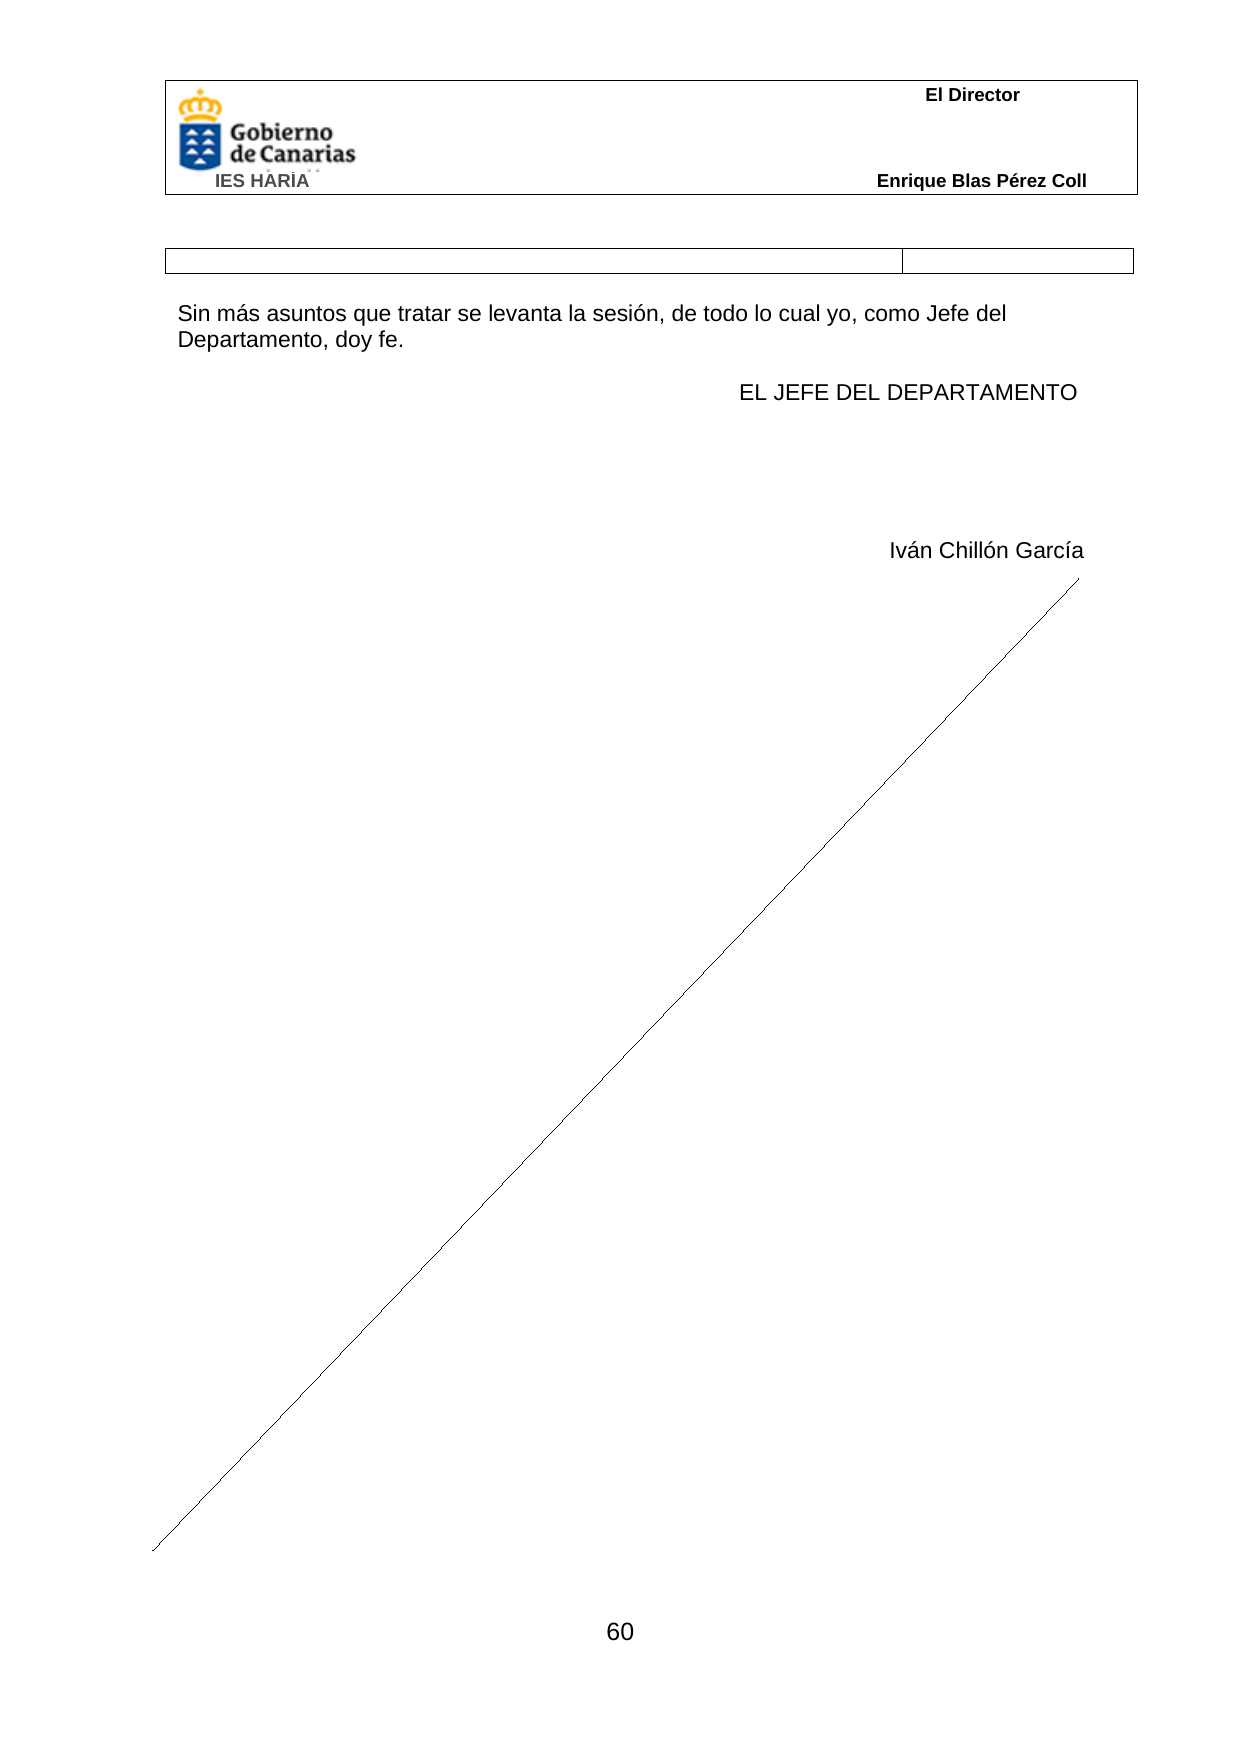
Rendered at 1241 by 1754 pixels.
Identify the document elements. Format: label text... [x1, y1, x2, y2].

text EL JEFE DEL DEPARTAMENTO [177, 379, 1122, 405]
picture [173, 85, 359, 172]
text Sin más asuntos que tratar se levanta la sesión, de todo lo cual yo, como Jefe del Departamento, doy fe. [177, 300, 1122, 353]
table_cell [166, 249, 902, 272]
table_cell [903, 249, 1133, 272]
text Iván Chillón García [177, 537, 1122, 563]
